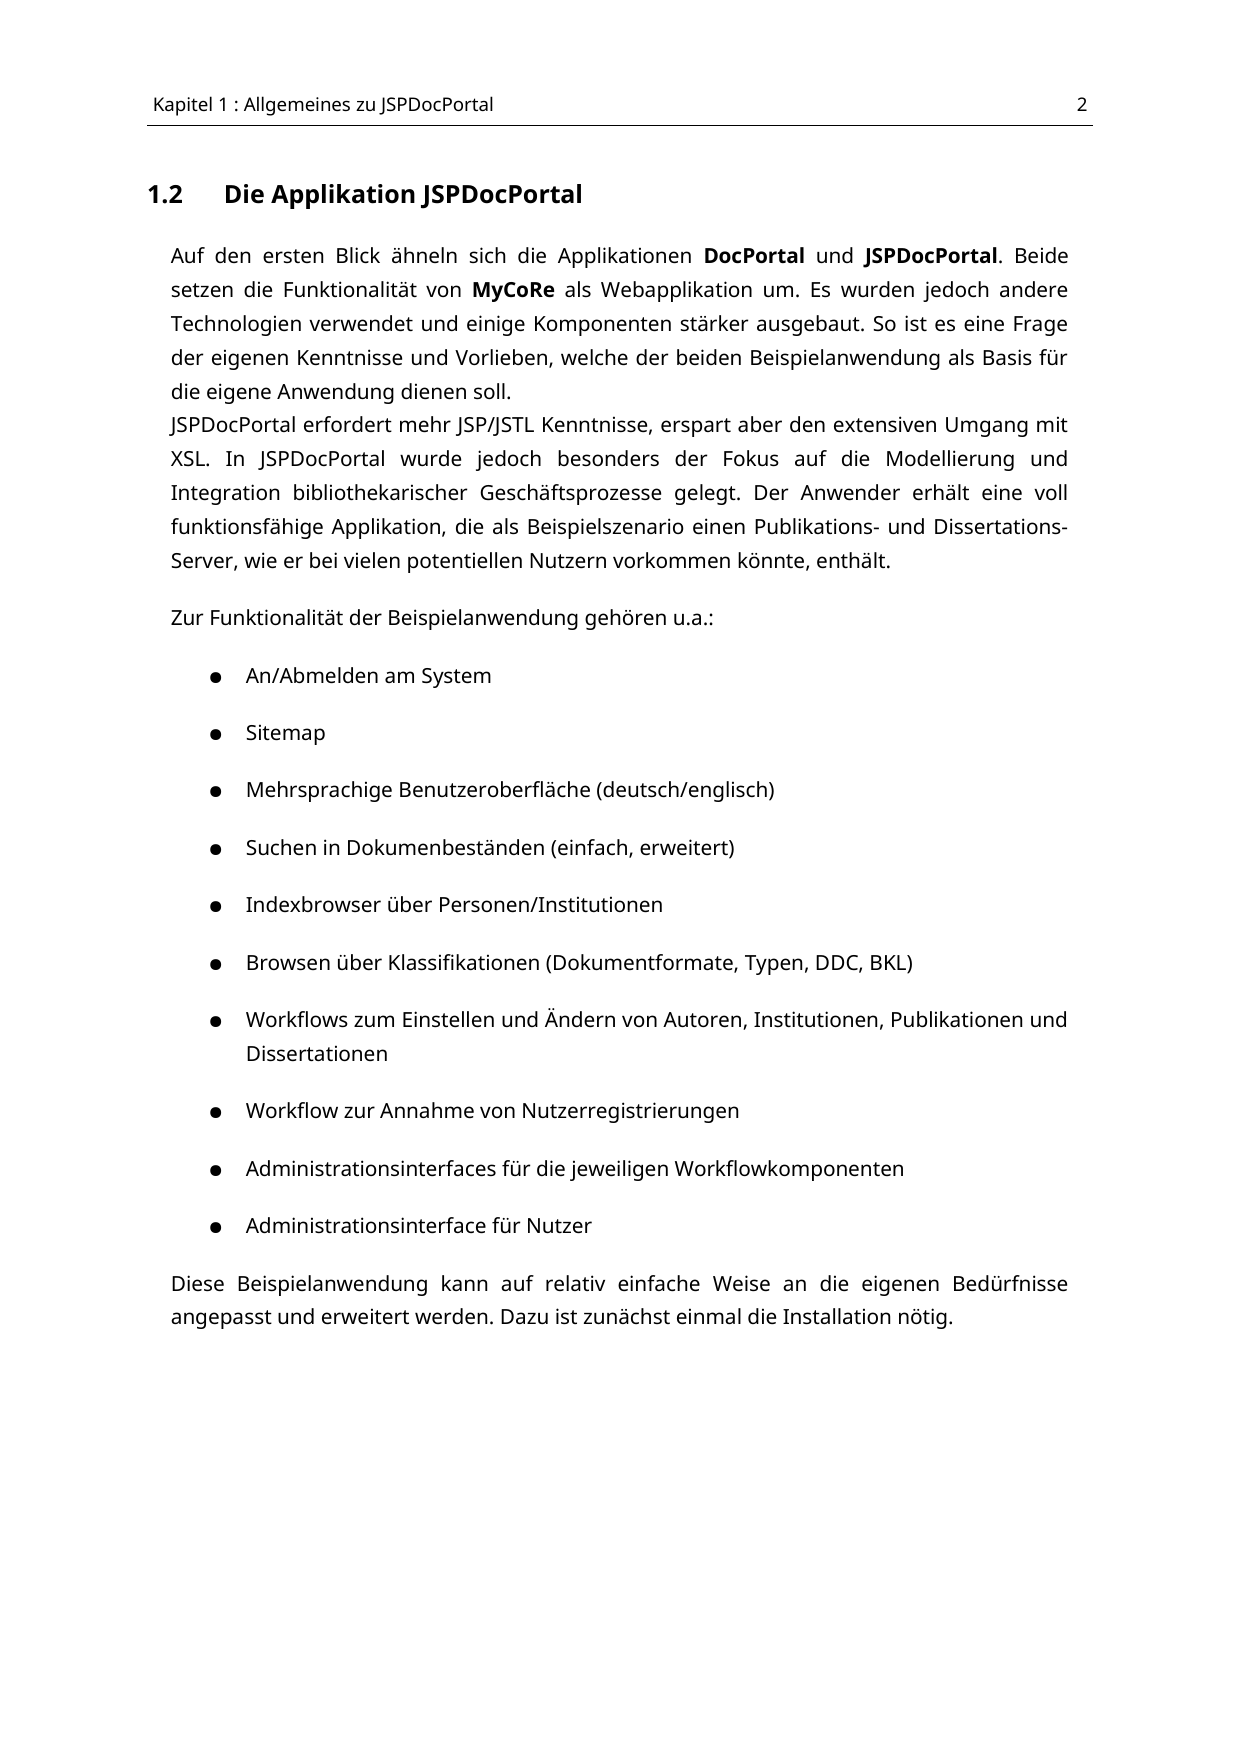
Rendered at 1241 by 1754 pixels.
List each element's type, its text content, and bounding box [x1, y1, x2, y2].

text Auf den ersten Blick ähneln sich die Applikationen DocPortal und JSPDocPortal. Beide setzen die Funktionalität von MyCoRe als Webapplikation um. Es wurden jedoch andere Technologien verwendet und einige Komponenten stärker ausgebaut. So ist es eine Frage der eigenen Kenntnisse und Vorlieben, welche der beiden Beispielanwendung als Basis für die eigene Anwendung dienen soll. JSPDocPortal erfordert mehr JSP/JSTL Kenntnisse, erspart aber den extensiven Umgang mit XSL. In JSPDocPortal wurde jedoch besonders der Fokus auf die Modellierung und Integration bibliothekarischer Geschäftsprozesse gelegt. Der Anwender erhält eine voll funktionsfähige Applikation, die als Beispielszenario einen Publikations- und Dissertations-Server, wie er bei vielen potentiellen Nutzern vorkommen könnte, enthält. [171, 241, 1069, 574]
text Zur Funktionalität der Beispielanwendung gehören u.a.: [171, 603, 1069, 632]
list Workflow zur Annahme von Nutzerregistrierungen [208, 1096, 1069, 1125]
text Diese Beispielanwendung kann auf relativ einfache Weise an die eigenen Bedürfnisse angepasst und erweitert werden. Dazu ist zunächst einmal die Installation nötig. [171, 1269, 1069, 1331]
list Indexbrowser über Personen/Institutionen [208, 890, 1069, 919]
list Browsen über Klassifikationen (Dokumentformate, Typen, DDC, BKL) [208, 948, 1069, 976]
list Suchen in Dokumenbeständen (einfach, erweitert) [208, 833, 1069, 861]
list An/Abmelden am System [208, 661, 1069, 689]
subtitle Die Applikation JSPDocPortal [147, 177, 1092, 211]
list Administrationsinterface für Nutzer [208, 1211, 1069, 1239]
list Administrationsinterfaces für die jeweiligen Workflowkomponenten [208, 1154, 1069, 1182]
list Workflows zum Einstellen und Ändern von Autoren, Institutionen, Publikationen und Dissertationen [208, 1005, 1069, 1067]
list Sitemap [208, 718, 1069, 746]
list Mehrsprachige Benutzeroberfläche (deutsch/englisch) [208, 776, 1069, 804]
